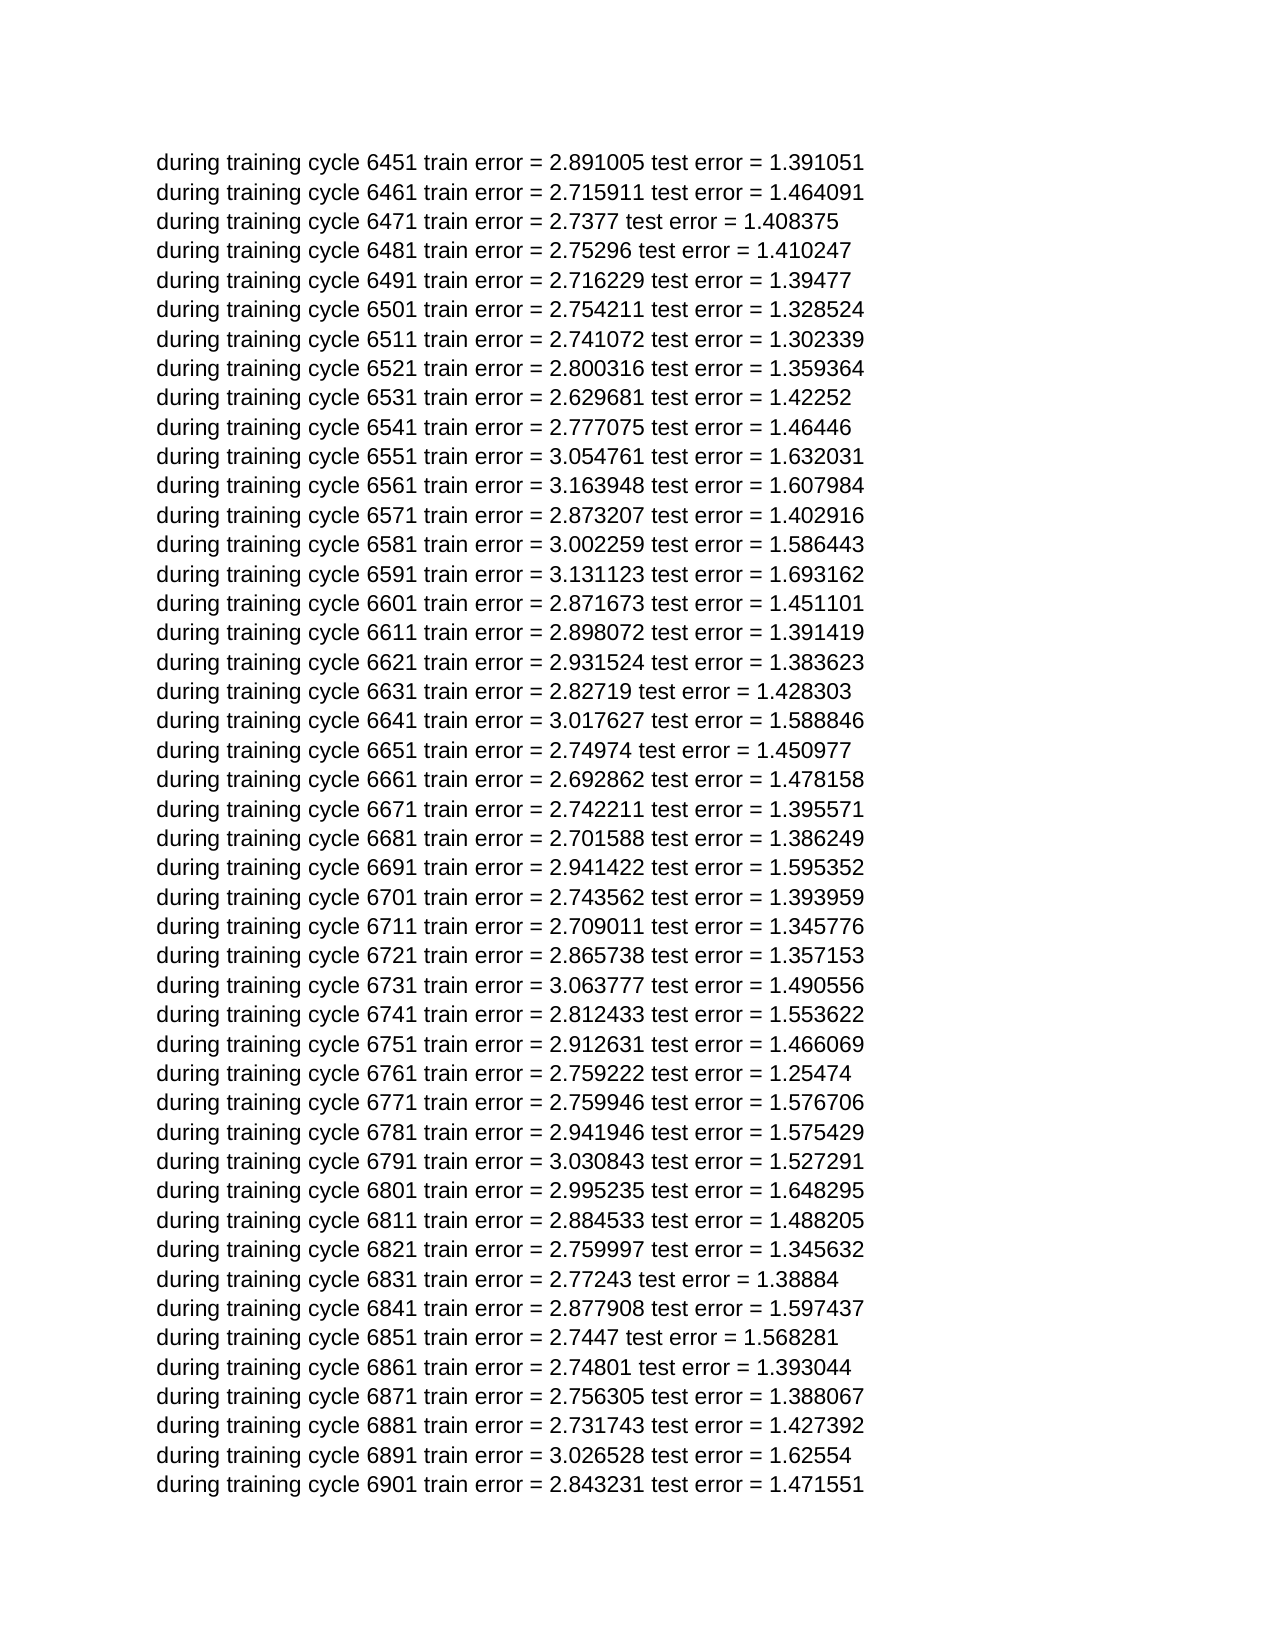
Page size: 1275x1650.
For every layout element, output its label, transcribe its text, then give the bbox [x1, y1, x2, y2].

text during training cycle 6531 train error = 2.629681 test error = 1.42252 [150, 385, 1125, 411]
text during training cycle 6741 train error = 2.812433 test error = 1.553622 [150, 1002, 1125, 1027]
text during training cycle 6561 train error = 3.163948 test error = 1.607984 [150, 473, 1125, 499]
text during training cycle 6621 train error = 2.931524 test error = 1.383623 [150, 649, 1125, 675]
text during training cycle 6541 train error = 2.777075 test error = 1.46446 [150, 414, 1125, 440]
text during training cycle 6881 train error = 2.731743 test error = 1.427392 [150, 1413, 1125, 1439]
text during training cycle 6711 train error = 2.709011 test error = 1.345776 [150, 914, 1125, 939]
text during training cycle 6771 train error = 2.759946 test error = 1.576706 [150, 1090, 1125, 1116]
text during training cycle 6721 train error = 2.865738 test error = 1.357153 [150, 943, 1125, 969]
text during training cycle 6691 train error = 2.941422 test error = 1.595352 [150, 855, 1125, 881]
text during training cycle 6481 train error = 2.75296 test error = 1.410247 [150, 238, 1125, 264]
text during training cycle 6671 train error = 2.742211 test error = 1.395571 [150, 796, 1125, 822]
text during training cycle 6641 train error = 3.017627 test error = 1.588846 [150, 708, 1125, 734]
text during training cycle 6811 train error = 2.884533 test error = 1.488205 [150, 1207, 1125, 1233]
text during training cycle 6801 train error = 2.995235 test error = 1.648295 [150, 1178, 1125, 1204]
text during training cycle 6831 train error = 2.77243 test error = 1.38884 [150, 1266, 1125, 1292]
text during training cycle 6601 train error = 2.871673 test error = 1.451101 [150, 591, 1125, 616]
text during training cycle 6851 train error = 2.7447 test error = 1.568281 [150, 1325, 1125, 1351]
text during training cycle 6631 train error = 2.82719 test error = 1.428303 [150, 679, 1125, 704]
text during training cycle 6821 train error = 2.759997 test error = 1.345632 [150, 1237, 1125, 1262]
text during training cycle 6591 train error = 3.131123 test error = 1.693162 [150, 561, 1125, 587]
text during training cycle 6891 train error = 3.026528 test error = 1.62554 [150, 1442, 1125, 1468]
text during training cycle 6861 train error = 2.74801 test error = 1.393044 [150, 1354, 1125, 1380]
text during training cycle 6581 train error = 3.002259 test error = 1.586443 [150, 532, 1125, 557]
text during training cycle 6551 train error = 3.054761 test error = 1.632031 [150, 444, 1125, 469]
text during training cycle 6471 train error = 2.7377 test error = 1.408375 [150, 209, 1125, 234]
text during training cycle 6451 train error = 2.891005 test error = 1.391051 [150, 150, 1125, 176]
text during training cycle 6701 train error = 2.743562 test error = 1.393959 [150, 884, 1125, 910]
text during training cycle 6731 train error = 3.063777 test error = 1.490556 [150, 972, 1125, 998]
text during training cycle 6491 train error = 2.716229 test error = 1.39477 [150, 267, 1125, 293]
text during training cycle 6781 train error = 2.941946 test error = 1.575429 [150, 1119, 1125, 1145]
text during training cycle 6751 train error = 2.912631 test error = 1.466069 [150, 1031, 1125, 1057]
text during training cycle 6761 train error = 2.759222 test error = 1.25474 [150, 1061, 1125, 1086]
text during training cycle 6681 train error = 2.701588 test error = 1.386249 [150, 826, 1125, 851]
text during training cycle 6611 train error = 2.898072 test error = 1.391419 [150, 620, 1125, 646]
text during training cycle 6501 train error = 2.754211 test error = 1.328524 [150, 297, 1125, 322]
text during training cycle 6571 train error = 2.873207 test error = 1.402916 [150, 502, 1125, 528]
text during training cycle 6651 train error = 2.74974 test error = 1.450977 [150, 737, 1125, 763]
text during training cycle 6661 train error = 2.692862 test error = 1.478158 [150, 767, 1125, 792]
text during training cycle 6841 train error = 2.877908 test error = 1.597437 [150, 1296, 1125, 1321]
text during training cycle 6511 train error = 2.741072 test error = 1.302339 [150, 326, 1125, 352]
text during training cycle 6521 train error = 2.800316 test error = 1.359364 [150, 356, 1125, 381]
text during training cycle 6461 train error = 2.715911 test error = 1.464091 [150, 179, 1125, 205]
text during training cycle 6871 train error = 2.756305 test error = 1.388067 [150, 1384, 1125, 1409]
text during training cycle 6901 train error = 2.843231 test error = 1.471551 [150, 1472, 1125, 1497]
text during training cycle 6791 train error = 3.030843 test error = 1.527291 [150, 1149, 1125, 1174]
